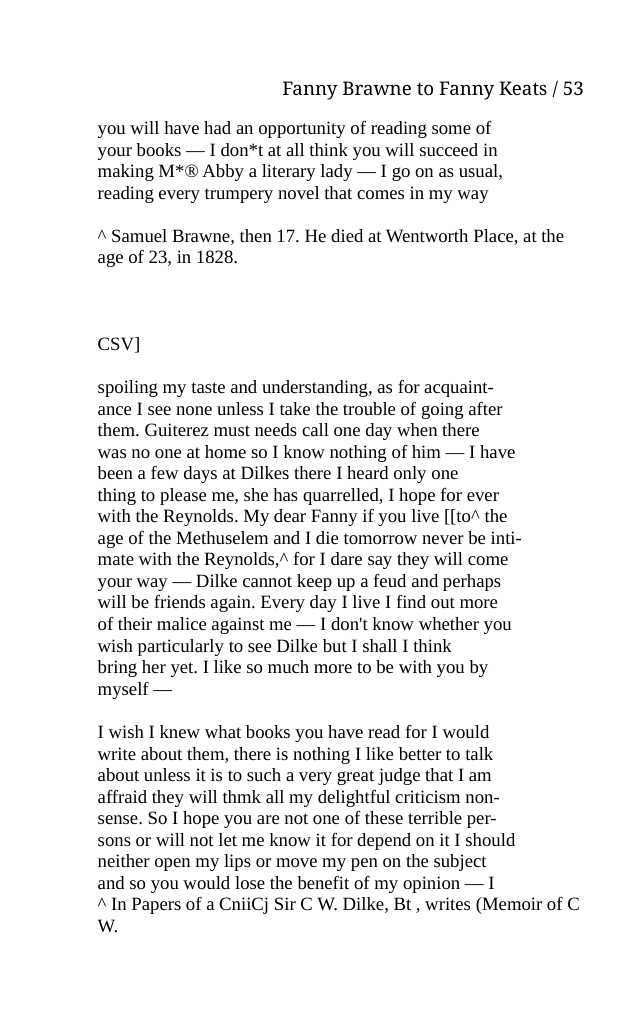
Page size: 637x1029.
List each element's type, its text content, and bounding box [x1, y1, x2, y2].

text been a few days at Dilkes there I heard only one [97, 462, 583, 484]
text I wish I knew what books you have read for I would [97, 721, 583, 742]
text ^ In Papers of a CniiCj Sir C W. Dilke, Bt , writes (Memoir of C W. [97, 893, 583, 936]
text reading every trumpery novel that comes in my way [97, 182, 583, 203]
text affraid they will thmk all my delightful criticism non- [97, 786, 583, 807]
text myself — [97, 678, 583, 699]
text neither open my lips or move my pen on the subject [97, 850, 583, 872]
text making M*® Abby a literary lady — I go on as usual, [97, 160, 583, 182]
text your books — I don*t at all think you will succeed in [97, 139, 583, 160]
text spoiling my taste and understanding, as for acquaint- [97, 376, 583, 397]
text ance I see none unless I take the trouble of going after [97, 397, 583, 419]
text write about them, there is nothing I like better to talk [97, 742, 583, 764]
text wish particularly to see Dilke but I shall I think [97, 634, 583, 656]
text bring her yet. I like so much more to be with you by [97, 656, 583, 678]
text was no one at home so I know nothing of him — I have [97, 441, 583, 462]
text of their malice against me — I don't know whether you [97, 613, 583, 634]
text mate with the Reynolds,^ for I dare say they will come [97, 548, 583, 570]
text age of the Methuselem and I die tomorrow never be inti- [97, 527, 583, 548]
text age of 23, in 1828. [97, 246, 583, 268]
text will be friends again. Every day I live I find out more [97, 591, 583, 613]
text your way — Dilke cannot keep up a feud and perhaps [97, 570, 583, 591]
text them. Guiterez must needs call one day when there [97, 419, 583, 441]
text CSV] [97, 333, 583, 354]
text ^ Samuel Brawne, then 17. He died at Wentworth Place, at the [97, 225, 583, 246]
text and so you would lose the benefit of my opinion — I [97, 872, 583, 893]
text sons or will not let me know it for depend on it I should [97, 829, 583, 850]
text about unless it is to such a very great judge that I am [97, 764, 583, 786]
text thing to please me, she has quarrelled, I hope for ever [97, 484, 583, 505]
text sense. So I hope you are not one of these terrible per- [97, 807, 583, 829]
text with the Reynolds. My dear Fanny if you live [[to^ the [97, 505, 583, 527]
text you will have had an opportunity of reading some of [97, 117, 583, 139]
